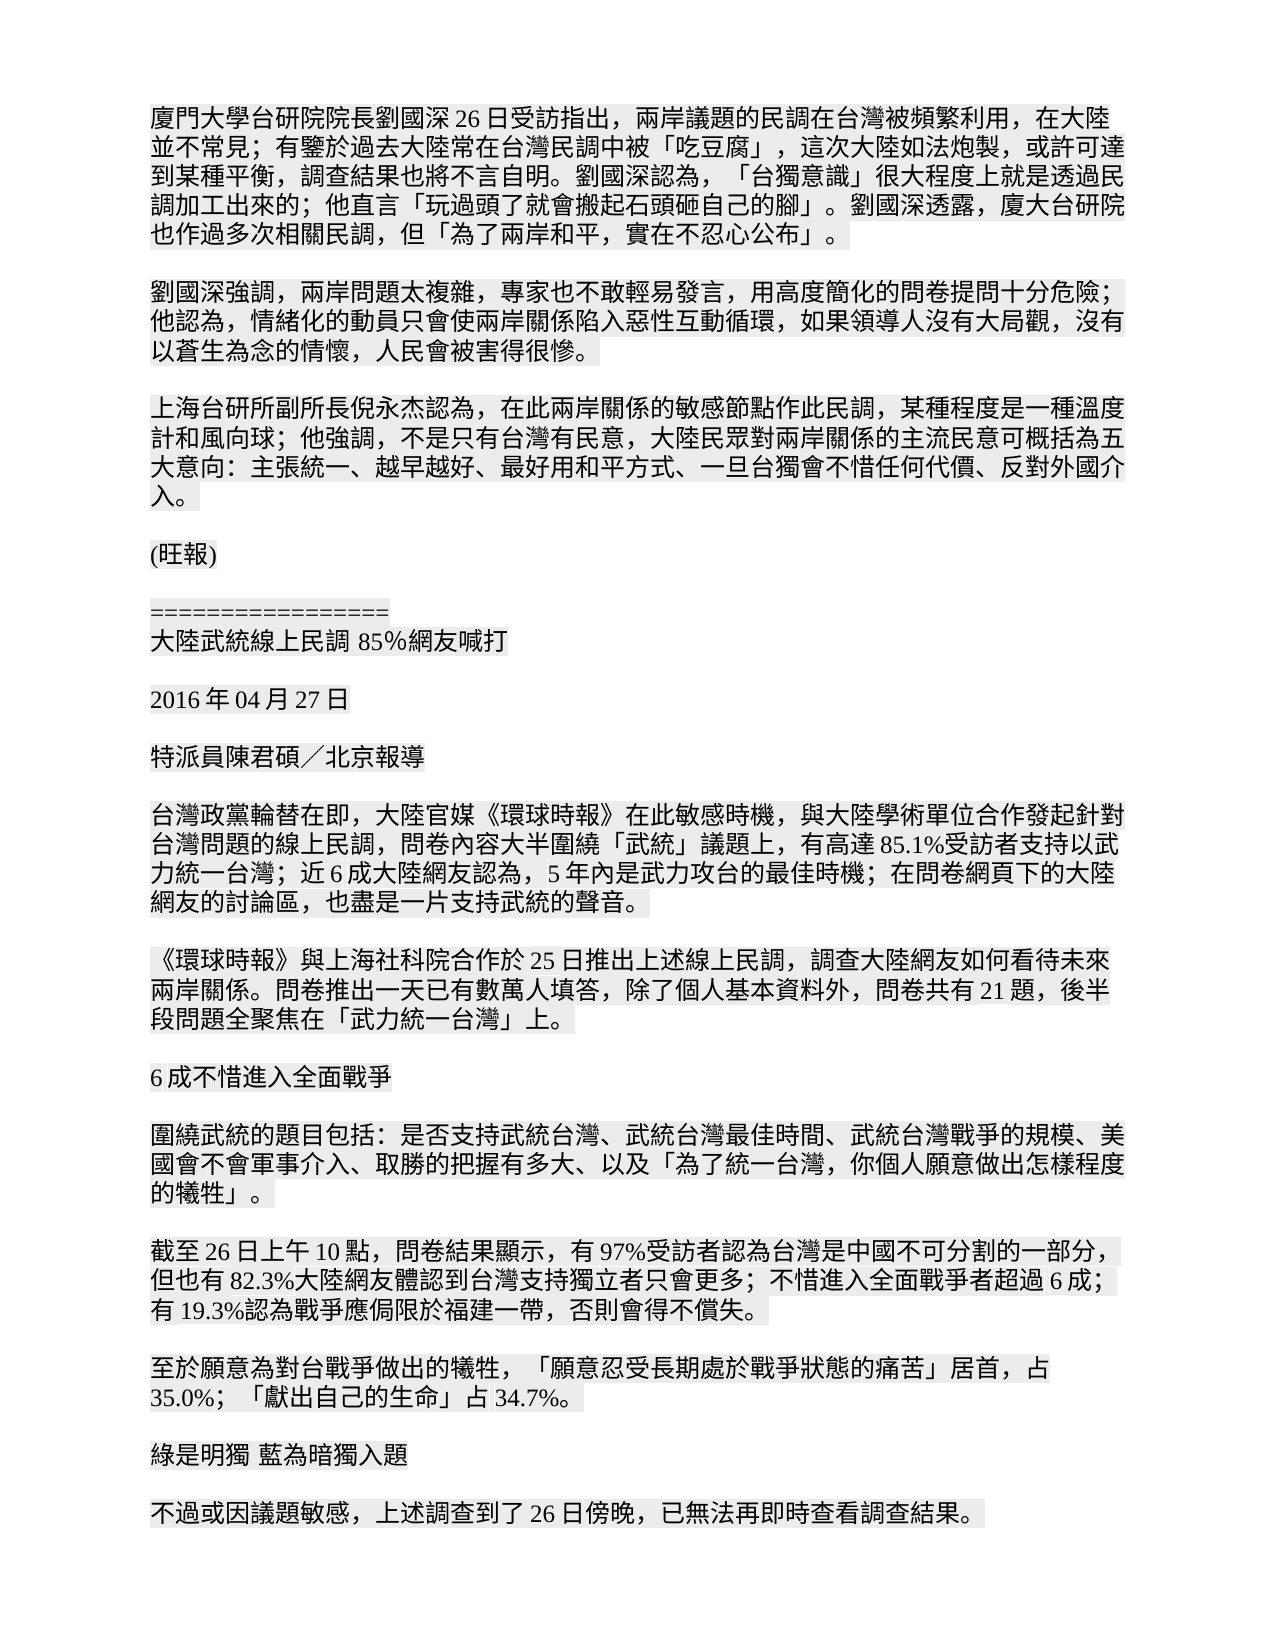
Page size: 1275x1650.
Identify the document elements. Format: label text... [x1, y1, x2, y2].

text 一個人當然可以支持統也可以支持獨，但是不管統獨，你得想清楚你的主張究竟只是空洞地迎合當下一種主流立場，拿香跟人拜？還是它真的是你個人長期深思熟慮的結果？就如同三十年前，每次都是百分之九十八、九十九的台灣民意調查支持繼續戒嚴，每次調查都是這個數字。你想，這裏頭有多少人是深思熟慮的結果？還是只是迎合當下主流見解？一種洗腦灌輸的結果？ 台南地震，只是倒了一棟樓，竟如此驚悚，但戰爭可不是倒一棟，而是倒幾萬或幾十萬棟；不是死傷一百人，而是幾千人幾萬人，甚至數十萬數百萬條生命。你願意付出這個代價嗎？台灣人長久以來把統獨當成一種兒戲，當成一種選舉專用的攻防武器，彷彿以為可以一直玩下去。但事實上，攤牌的時間越來越逼近。 我講的不是什麼520總統交接，我講的是以美日為首所蓄意挑起的亞洲局勢之劇烈變化與動亂，台灣人很難再迴避了。世界不會因為我們一廂情願的玩興或對於現實的理解空洞得近乎白癡而因此為你停下腳步，世界始終一直在激烈變化中，特別是自從美國在2003年展開布局長達十多年的入侵伊拉克計畫後，一連串的國家相繼陷於水火，宛如人間煉獄。這樣一股惡魔般的陰風鬼火，老早悄悄飄進台海與南海之間。 也許有些人又會說什麼台灣人不是被嚇大的，或是說對岸又在虛張聲勢了，但任何一個嚴肅思考這些問題的人，沒有人會認為對岸會在這些問題上虛張聲勢，過去不可能，現在與未來就更加不可能了，因為中國已非昔日吳下阿蒙。 我當然也不是要以此來威脅人們放棄台獨，我只是一再想說：你千萬不要把統獨當成一種遊戲選項或選舉口號，彷彿只須灑灑口水，搞什麼KUSO一下就沒事，彷彿它只是一種網路口角春風，耍一下嘴賤，匿名叫罵兩聲，好好玩，好爽好刺激。事實上，不管統或獨，你都應該好好思考一下它的嚴肅與沈重後果。 我同時也想說，你千萬不要以為檯面上那些綠油油的名人、學者或什麼社運人士或政客或每個綠油油的主流媒體裏頭有誰是台獨，沒有！幾乎一個也沒有，鳳毛鱗角，少之又少。他們只是一群完全以個人利益導向的投機生意人，該喊獨就喊獨，該喊祖國就會喊祖國。只有那些非常外行的人，才會真以為這些人跟對岸誓不兩立，不相往來，事實上，他們與對岸的往來關係，恐怕遠比國民黨人還要更密切且親密。 你更不要以為這些綠油油的人跟你處於同樣的處境。當你陷入各種經濟上生活上或乃至軍事上的痛苦與傷害時，這些人根本不會受到傷害。他們髓時有各種溜之大吉或更換跑道的管道，他們的子女與家人大多在國外，他們的財產是你的幾千倍幾萬倍，而且很大一部份都已成為 "外資"。翁啟惠及蔡英文的家族便是活生生的一例，而且只是無數例子中的一個而已。 台灣人過去被國民黨騙得團團轉，當國民黨慢慢改邪歸正後，竟然換民進黨接手詐騙業務，騙得更凶更猛。台灣人醒醒吧，時候到了，別再玩了，別再關起門來自娛自慰了，該是嚴肅面對切身議題的時候了。 你打算怎麼面對都行，重點是要嚴肅面對，切實思索，形成自己的判斷與決定，並且願意為這樣一種判斷與決定負起它各種或正或反的可能後果；不要再被那些包藏禍心的檯面人物與主流勢力洗腦，不要被人牽著鼻子走，充當他們賺取暴利奪得權勢的工具。這才是我要說的。 陳真 ==================== 武統民調 陸學者憂兩岸陷惡性循環 2016年04月27日 特派員陳君碩／北京報導 大陸官媒在網上作民調，聚焦武統台灣，大陸學者認為，台灣常以民調操弄兩岸關係，這次大陸如法炮製，結果將不言自明；學者也提醒，用高度簡化的民調呈現極其複雜的兩岸關係很危險，盼兩岸別陷入惡性互動循環，雙方都要以蒼生為念。 廈門大學台研院院長劉國深26日受訪指出，兩岸議題的民調在台灣被頻繁利用，在大陸並不常見；有鑒於過去大陸常在台灣民調中被「吃豆腐」，這次大陸如法炮製，或許可達到某種平衡，調查結果也將不言自明。劉國深認為，「台獨意識」很大程度上就是透過民調加工出來的；他直言「玩過頭了就會搬起石頭砸自己的腳」。劉國深透露，廈大台研院也作過多次相關民調，但「為了兩岸和平，實在不忍心公布」。 劉國深強調，兩岸問題太複雜，專家也不敢輕易發言，用高度簡化的問卷提問十分危險；他認為，情緒化的動員只會使兩岸關係陷入惡性互動循環，如果領導人沒有大局觀，沒有以蒼生為念的情懷，人民會被害得很慘。 上海台研所副所長倪永杰認為，在此兩岸關係的敏感節點作此民調，某種程度是一種溫度計和風向球；他強調，不是只有台灣有民意，大陸民眾對兩岸關係的主流民意可概括為五大意向：主張統一、越早越好、最好用和平方式、一旦台獨會不惜任何代價、反對外國介入。 (旺報) ================= 大陸武統線上民調 85％網友喊打 2016年04月27日 特派員陳君碩／北京報導 台灣政黨輪替在即，大陸官媒《環球時報》在此敏感時機，與大陸學術單位合作發起針對台灣問題的線上民調，問卷內容大半圍繞「武統」議題上，有高達85.1%受訪者支持以武力統一台灣；近6成大陸網友認為，5年內是武力攻台的最佳時機；在問卷網頁下的大陸網友的討論區，也盡是一片支持武統的聲音。 《環球時報》與上海社科院合作於25日推出上述線上民調，調查大陸網友如何看待未來兩岸關係。問卷推出一天已有數萬人填答，除了個人基本資料外，問卷共有21題，後半段問題全聚焦在「武力統一台灣」上。 6成不惜進入全面戰爭 圍繞武統的題目包括：是否支持武統台灣、武統台灣最佳時間、武統台灣戰爭的規模、美國會不會軍事介入、取勝的把握有多大、以及「為了統一台灣，你個人願意做出怎樣程度的犧牲」。 截至26日上午10點，問卷結果顯示，有97%受訪者認為台灣是中國不可分割的一部分，但也有82.3%大陸網友體認到台灣支持獨立者只會更多；不惜進入全面戰爭者超過6成；有19.3%認為戰爭應侷限於福建一帶，否則會得不償失。 至於願意為對台戰爭做出的犧牲，「願意忍受長期處於戰爭狀態的痛苦」居首，占35.0%；「獻出自己的生命」占34.7%。 綠是明獨 藍為暗獨入題 不過或因議題敏感，上述調查到了26日傍晚，已無法再即時查看調查結果。 問卷還問到若蔡英文在520不承認「九二共識」，大陸可採取哪些反制措施，列舉選項包括取消陸客訪台、取消對台優惠、與台灣邦交國建交、封殺台獨藝人商人、經濟制裁、動武等。 問卷中有一題問到「是否贊同民進黨是明獨，國民黨是暗獨，兩者並沒有本質區別」，而贊成兩黨無區別者，比例也高達85.5%。 截至26日傍晚，該調查有近1萬5千筆討論留言，有網友說「對他們（台灣）好點說統戰，對他們不好說欺負他們，再加上文化台獨，統一後才能中華民族的真正崛起」。 (旺報) [150, 75, 1125, 1557]
